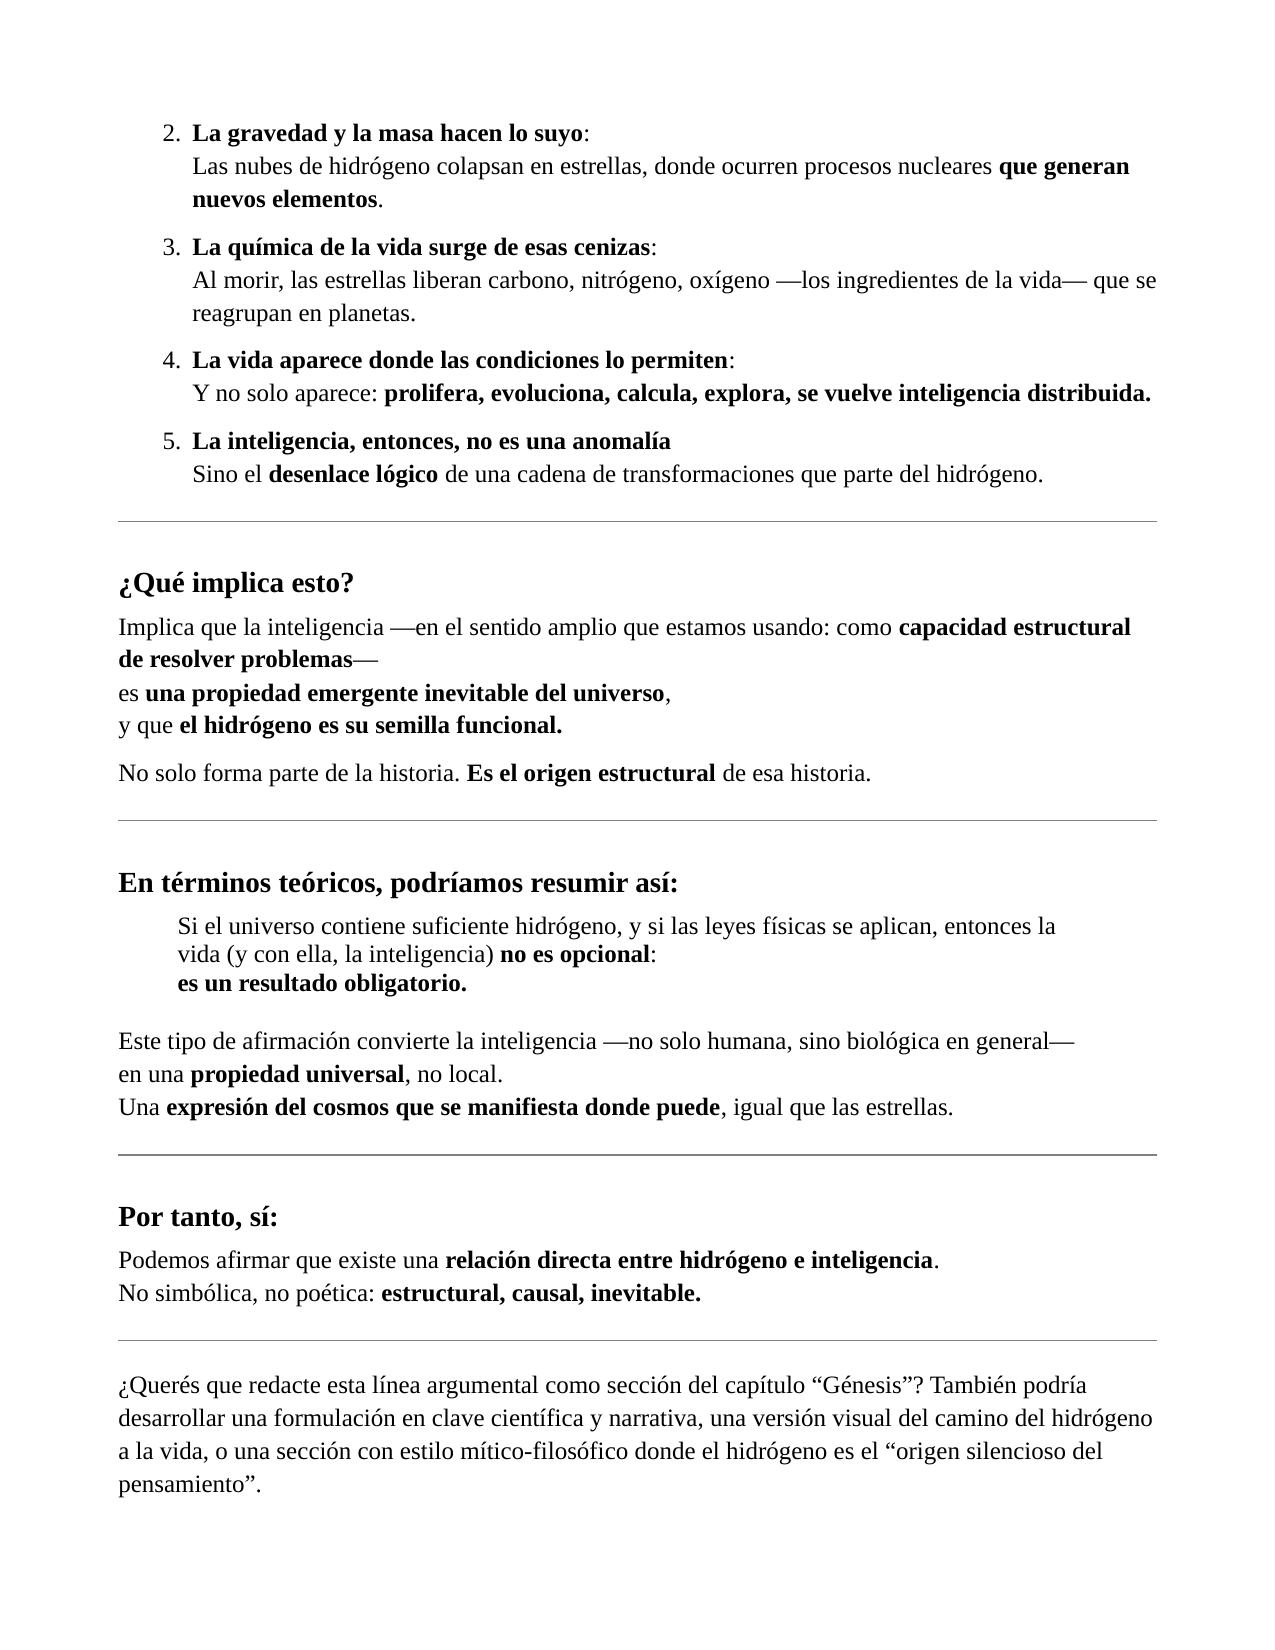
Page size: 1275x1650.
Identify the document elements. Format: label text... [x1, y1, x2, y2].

list La química de la vida surge de esas cenizas: Al morir, las estrellas liberan carbono, nitrógeno, oxígeno —los ingredientes de la vida— que se reagrupan en planetas. [162, 232, 1157, 327]
list La inteligencia, entonces, no es una anomalía Sino el desenlace lógico de una cadena de transformaciones que parte del hidrógeno. [162, 426, 1157, 488]
list La gravedad y la masa hacen lo suyo: Las nubes de hidrógeno colapsan en estrellas, donde ocurren procesos nucleares que generan nuevos elementos. [162, 118, 1157, 213]
text Si el universo contiene suficiente hidrógeno, y si las leyes físicas se aplican, entonces la vida (y con ella, la inteligencia) no es opcional: es un resultado obligatorio. [177, 911, 1098, 997]
subtitle ¿Qué implica esto? [118, 566, 1157, 599]
text Podemos afirmar que existe una relación directa entre hidrógeno e inteligencia. No simbólica, no poética: estructural, causal, inevitable. [118, 1245, 1157, 1307]
subtitle Por tanto, sí: [118, 1199, 1157, 1232]
list La vida aparece donde las condiciones lo permiten: Y no solo aparece: prolifera, evoluciona, calcula, explora, se vuelve inteligencia distribuida. [162, 345, 1157, 407]
text ¿Querés que redacte esta línea argumental como sección del capítulo “Génesis”? También podría desarrollar una formulación en clave científica y narrativa, una versión visual del camino del hidrógeno a la vida, o una sección con estilo mítico-filosófico donde el hidrógeno es el “origen silencioso del pensamiento”. [118, 1370, 1157, 1498]
text Este tipo de afirmación convierte la inteligencia —no solo humana, sino biológica en general— en una propiedad universal, no local. Una expresión del cosmos que se manifiesta donde puede, igual que las estrellas. [118, 1026, 1157, 1121]
text Implica que la inteligencia —en el sentido amplio que estamos usando: como capacidad estructural de resolver problemas— es una propiedad emergente inevitable del universo, y que el hidrógeno es su semilla funcional. [118, 612, 1157, 739]
subtitle En términos teóricos, podríamos resumir así: [118, 865, 1157, 898]
text No solo forma parte de la historia. Es el origen estructural de esa historia. [118, 758, 1157, 787]
